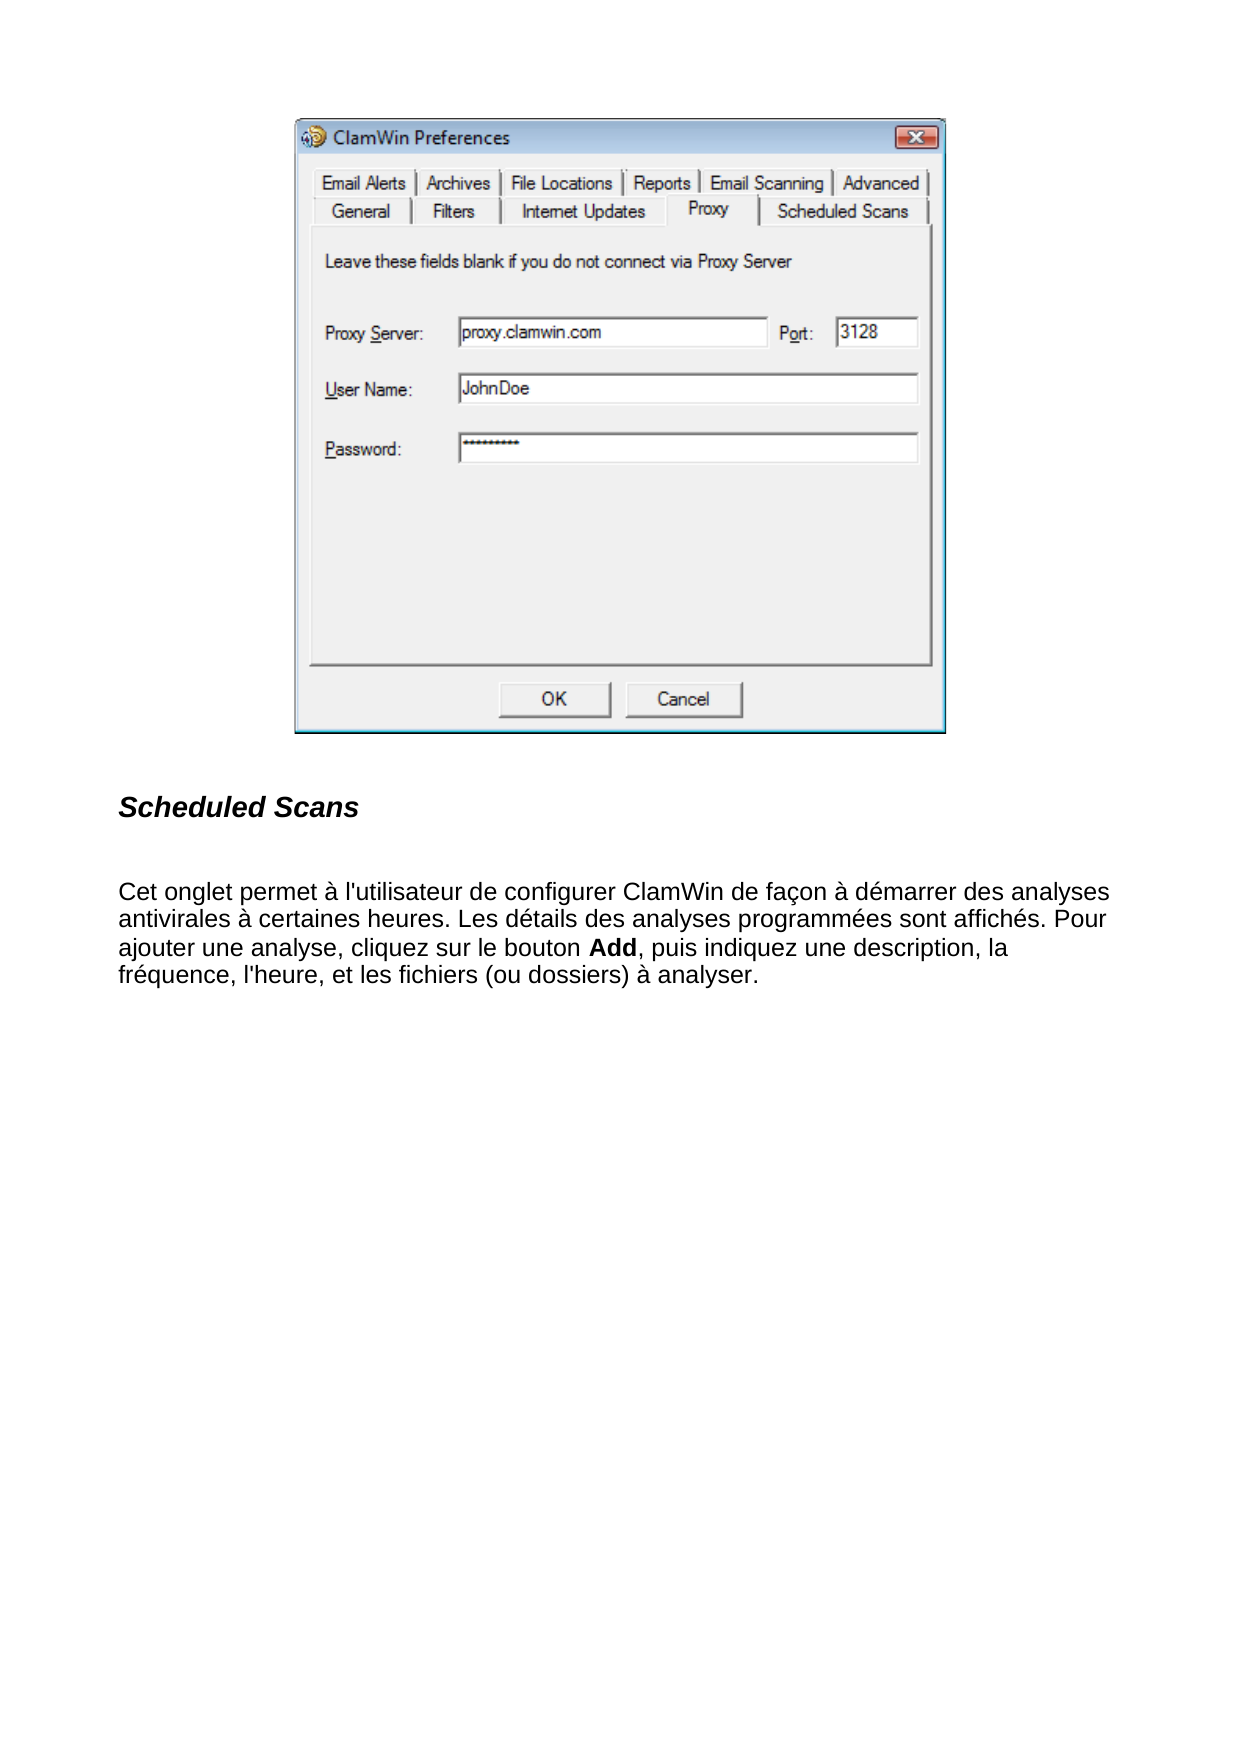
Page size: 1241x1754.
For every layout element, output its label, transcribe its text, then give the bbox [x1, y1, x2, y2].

picture [294, 118, 947, 734]
subtitle Scheduled Scans [118, 791, 1122, 824]
text Cet onglet permet à l'utilisateur de configurer ClamWin de façon à démarrer des analyses antivirales à certaines heures. Les détails des analyses programmées sont affichés. Pour ajouter une analyse, cliquez sur le bouton Add, puis indiquez une description, la fréquence, l'heure, et les fichiers (ou dossiers) à analyser. [118, 877, 1122, 989]
